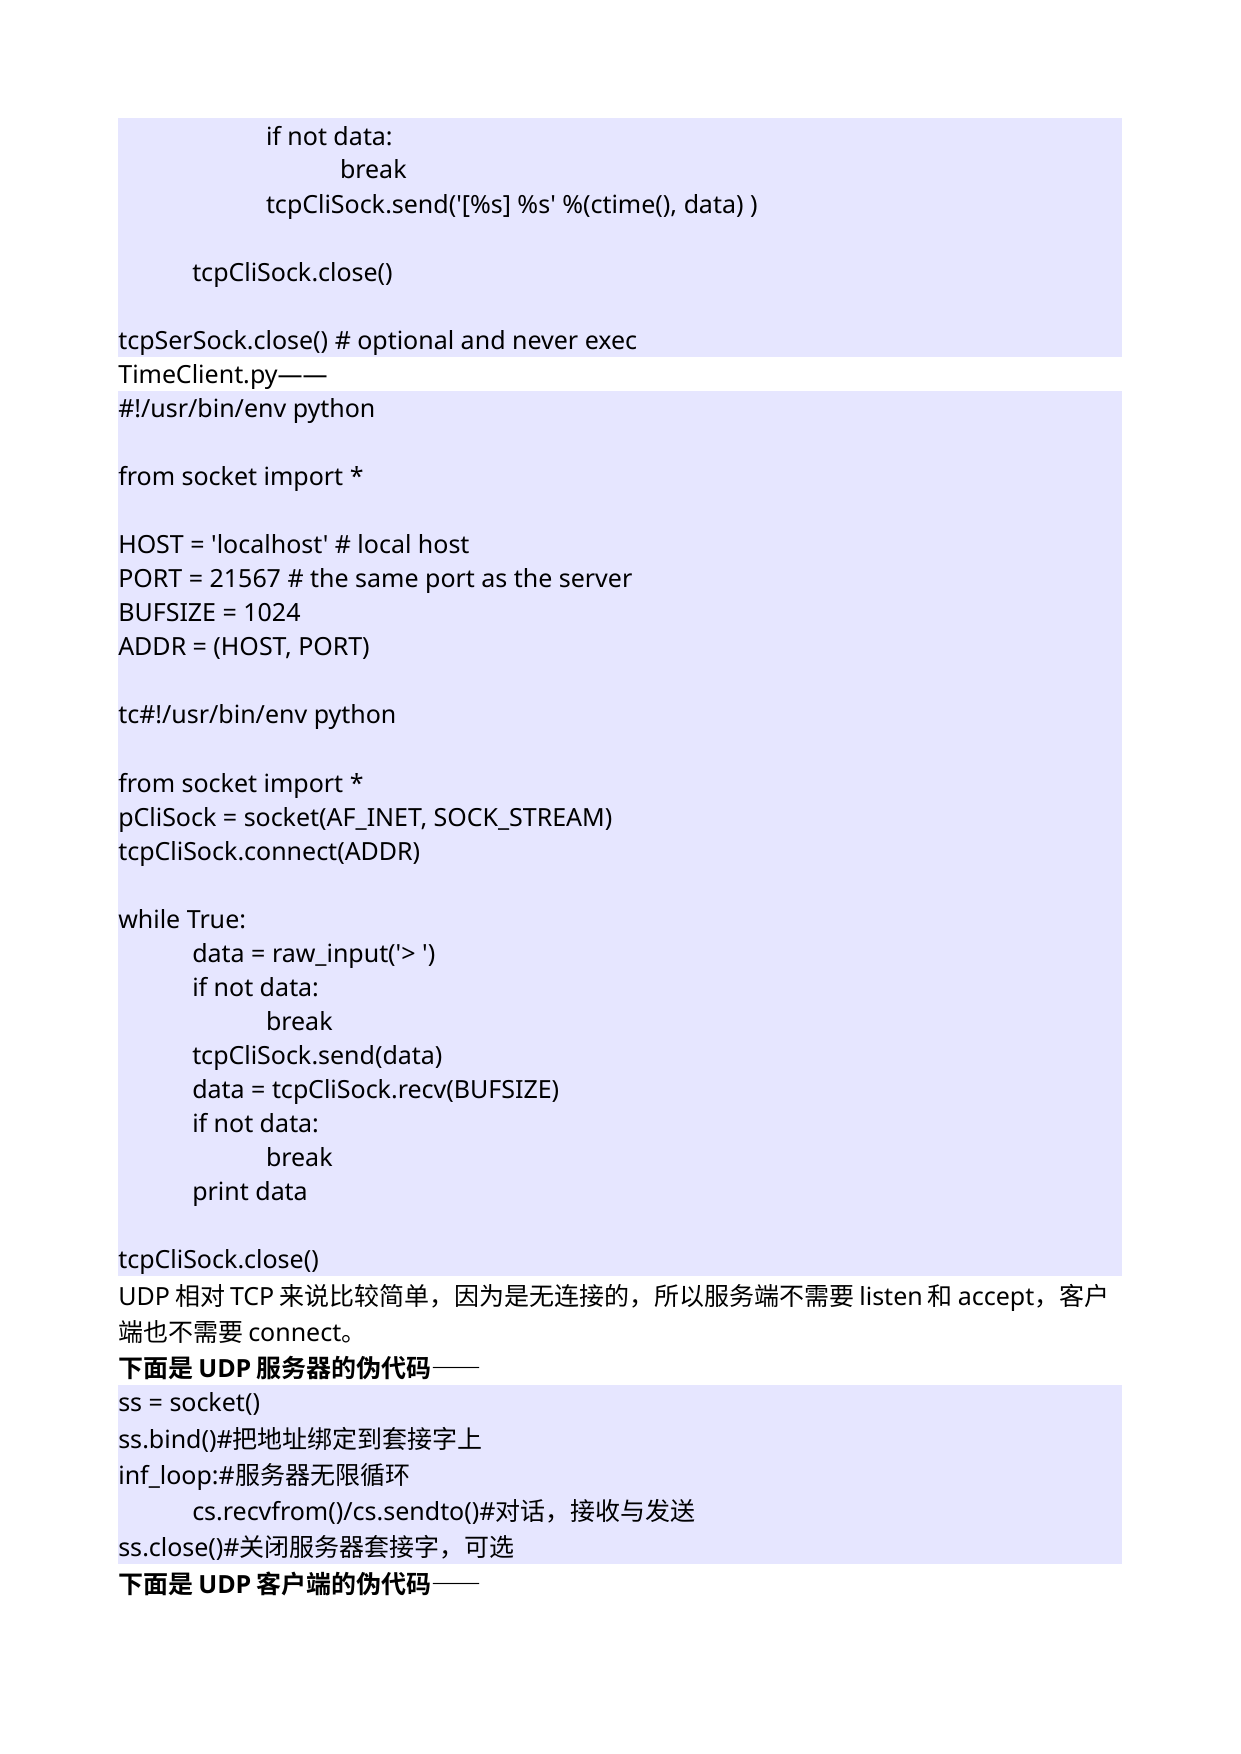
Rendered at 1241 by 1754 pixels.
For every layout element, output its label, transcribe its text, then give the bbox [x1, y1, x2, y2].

text TimeClient.py—— [118, 357, 1122, 391]
text tcpCliSock.close() [118, 254, 1122, 288]
text ss.bind()#把地址绑定到套接字上 [118, 1419, 1122, 1455]
text 下面是UDP客户端的伪代码—— [118, 1564, 1122, 1600]
text ss.close()#关闭服务器套接字，可选 [118, 1528, 1122, 1564]
text tcpCliSock.close() [118, 1242, 1122, 1276]
text break [118, 152, 1122, 186]
text UDP相对TCP来说比较简单，因为是无连接的，所以服务端不需要listen和accept，客户端也不需要connect。 [118, 1276, 1122, 1349]
text pCliSock = socket(AF_INET, SOCK_STREAM) [118, 799, 1122, 833]
text cs.recvfrom()/cs.sendto()#对话，接收与发送 [118, 1492, 1122, 1528]
text PORT = 21567 # the same port as the server [118, 561, 1122, 595]
text break [118, 1004, 1122, 1038]
text tc#!/usr/bin/env python [118, 697, 1122, 731]
text print data [118, 1174, 1122, 1208]
text if not data: [118, 970, 1122, 1004]
text BUFSIZE = 1024 [118, 595, 1122, 629]
text data = tcpCliSock.recv(BUFSIZE) [118, 1072, 1122, 1106]
text 下面是UDP服务器的伪代码—— [118, 1349, 1122, 1385]
text inf_loop:#服务器无限循环 [118, 1455, 1122, 1492]
text if not data: [118, 1106, 1122, 1140]
text break [118, 1140, 1122, 1174]
text from socket import * [118, 765, 1122, 799]
text HOST = 'localhost' # local host [118, 527, 1122, 561]
text tcpSerSock.close() # optional and never exec [118, 322, 1122, 357]
text ss = socket() [118, 1385, 1122, 1419]
text from socket import * [118, 459, 1122, 493]
text ADDR = (HOST, PORT) [118, 629, 1122, 663]
text tcpCliSock.connect(ADDR) [118, 833, 1122, 867]
text if not data: [118, 118, 1122, 152]
text while True: [118, 902, 1122, 936]
text data = raw_input('> ') [118, 936, 1122, 970]
text tcpCliSock.send('[%s] %s' %(ctime(), data) ) [118, 186, 1122, 220]
text #!/usr/bin/env python [118, 391, 1122, 425]
text tcpCliSock.send(data) [118, 1038, 1122, 1072]
